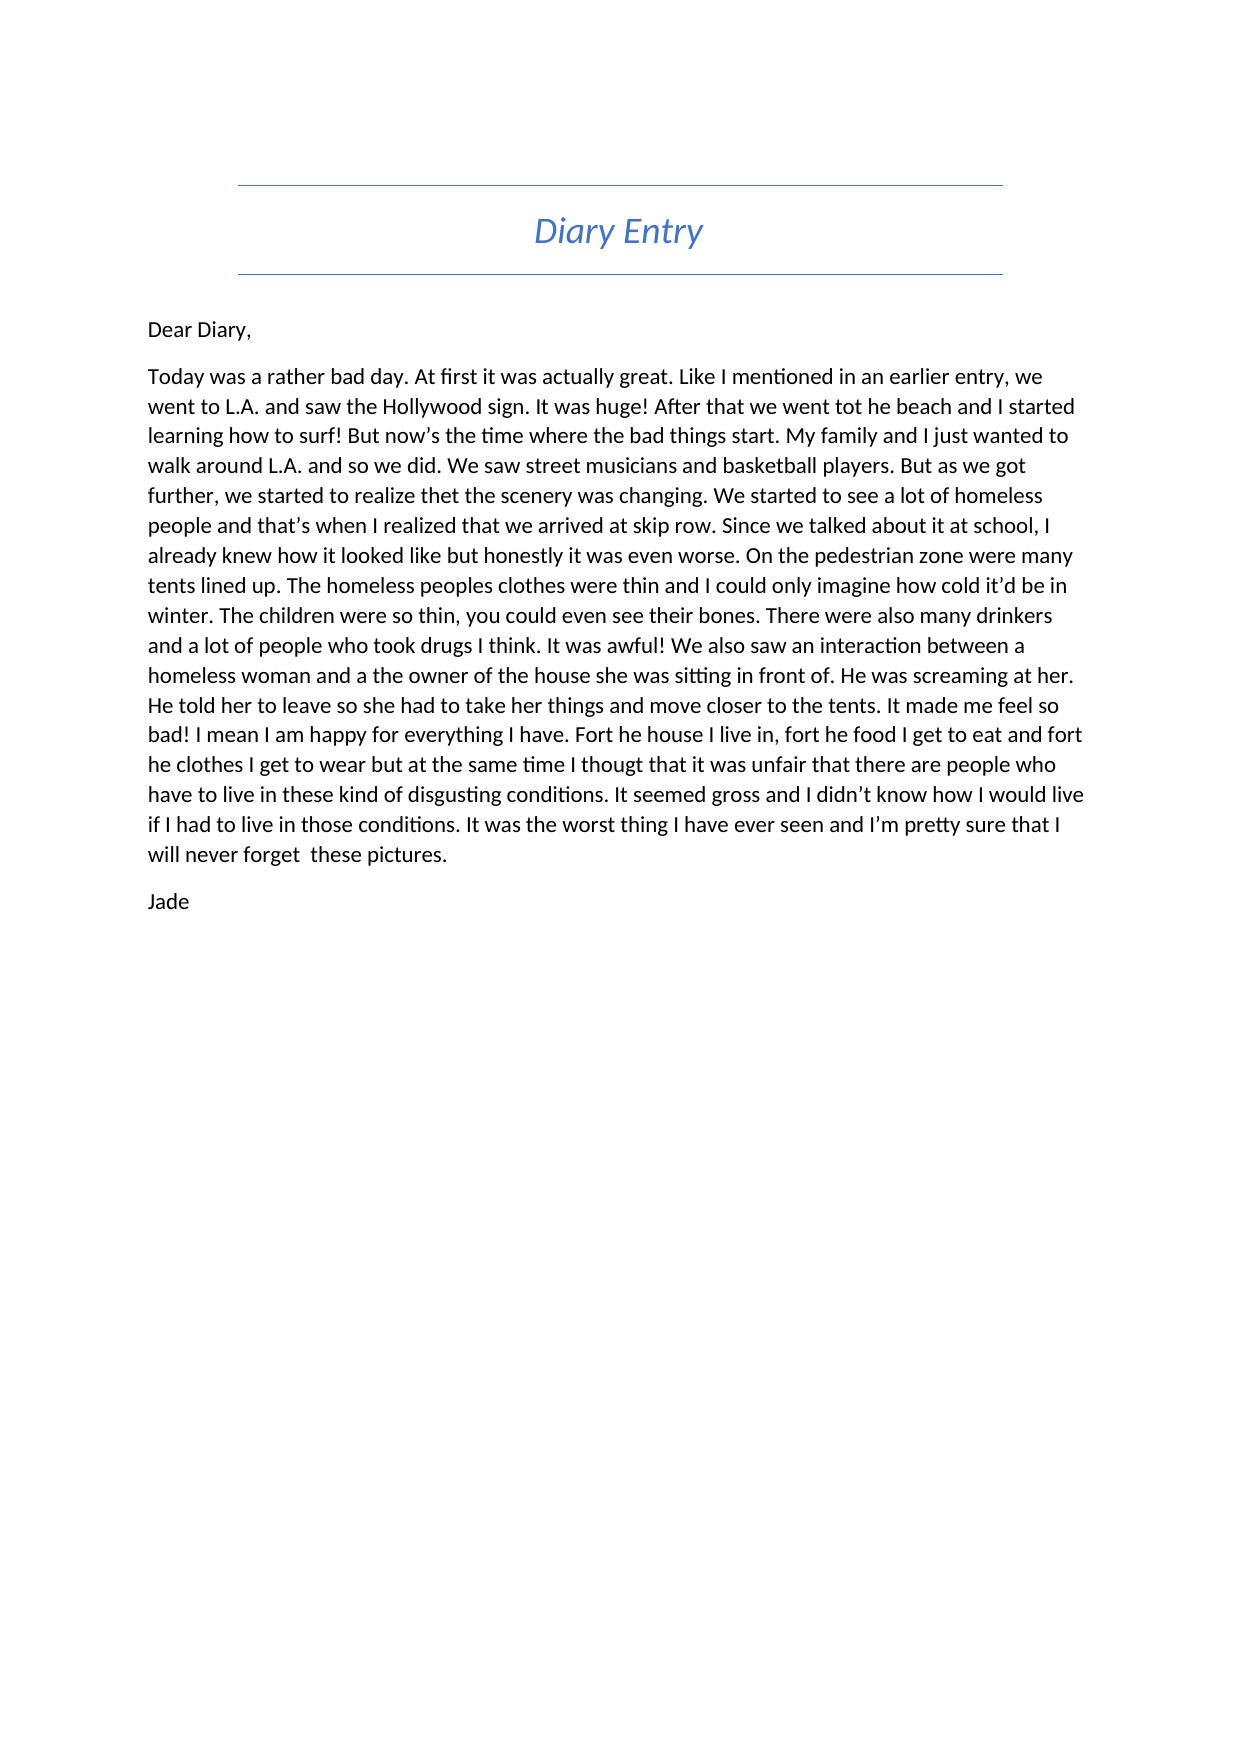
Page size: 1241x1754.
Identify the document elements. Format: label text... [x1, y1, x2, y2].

text Dear Diary, [148, 315, 1093, 343]
text Jade [148, 887, 1093, 915]
text Today was a rather bad day. At first it was actually great. Like I mentioned in an earlier entry, we went to L.A. and saw the Hollywood sign. It was huge! After that we went tot he beach and I started learning how to surf! But now’s the time where the bad things start. My family and I just wanted to walk around L.A. and so we did. We saw street musicians and basketball players. But as we got further, we started to realize thet the scenery was changing. We started to see a lot of homeless people and that’s when I realized that we arrived at skip row. Since we talked about it at school, I already knew how it looked like but honestly it was even worse. On the pedestrian zone were many tents lined up. The homeless peoples clothes were thin and I could only imagine how cold it’d be in winter. The children were so thin, you could even see their bones. There were also many drinkers and a lot of people who took drugs I think. It was awful! We also saw an interaction between a homeless woman and a the owner of the house she was sitting in front of. He was screaming at her. He told her to leave so she had to take her things and move closer to the tents. It made me feel so bad! I mean I am happy for everything I have. Fort he house I live in, fort he food I get to eat and fort he clothes I get to wear but at the same time I thougt that it was unfair that there are people who have to live in these kind of disgusting conditions. It seemed gross and I didn’t know how I would live if I had to live in those conditions. It was the worst thing I have ever seen and I’m pretty sure that I will never forget these pictures. [148, 362, 1093, 868]
text Diary Entry [238, 186, 1003, 274]
